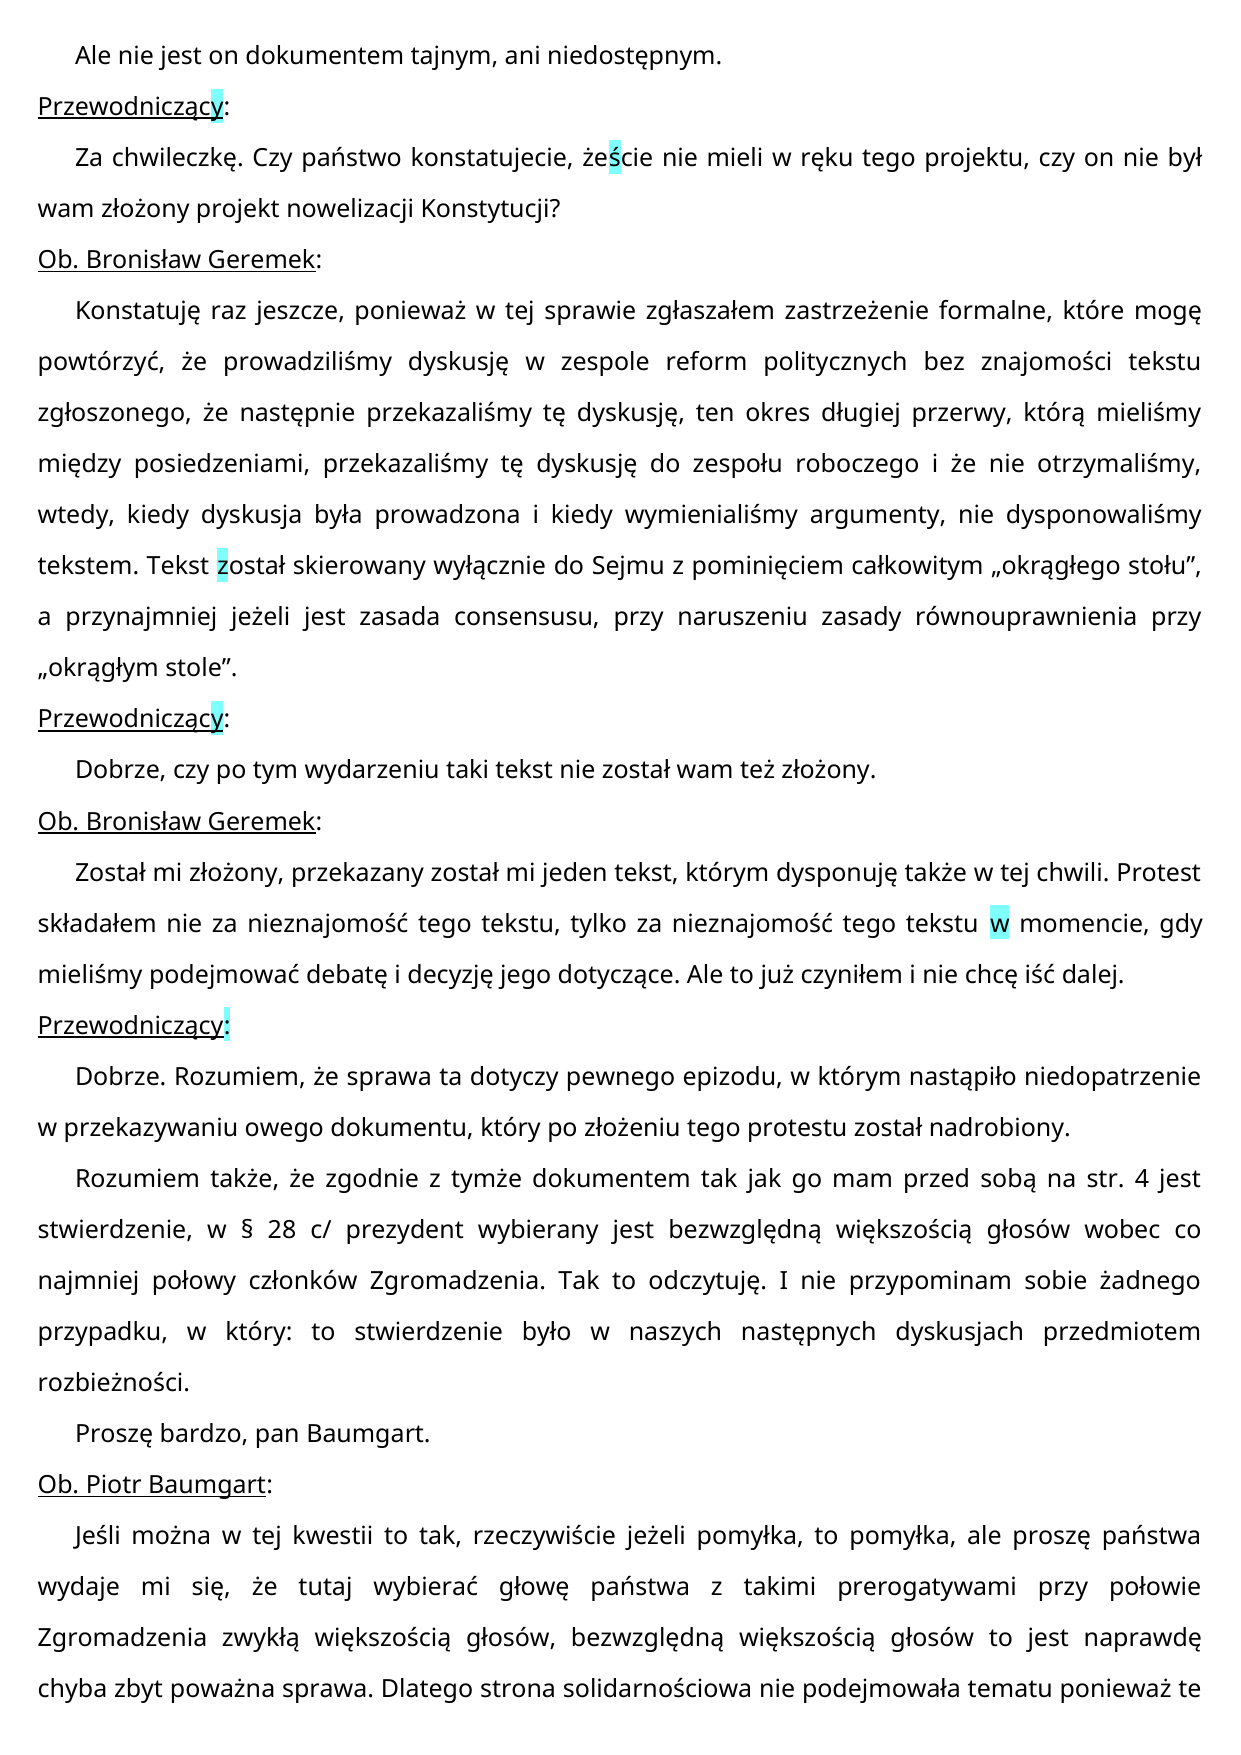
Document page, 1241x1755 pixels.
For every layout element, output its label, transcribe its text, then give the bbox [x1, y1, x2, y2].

text Za chwileczkę. Czy państwo konstatujecie, żeście nie mieli w ręku tego projektu, czy on nie był wam złożony projekt nowelizacji Konstytucji? [37, 139, 1203, 225]
text Jeśli można w tej kwestii to tak, rzeczywiście jeżeli pomyłka, to pomyłka, ale proszę państwa wydaje mi się, że tutaj wybierać głowę państwa z takimi prerogatywami przy połowie Zgromadzenia zwykłą większością głosów, bezwzględną większością głosów to jest naprawdę chyba zbyt poważna sprawa. Dlatego strona solidarnościowa nie podejmowała tematu ponieważ te [37, 1518, 1203, 1705]
text Ob. Bronisław Geremek: [37, 803, 1203, 837]
text Został mi złożony, przekazany został mi jeden tekst, którym dysponuję także w tej chwili. Protest składałem nie za nieznajomość tego tekstu, tylko za nieznajomość tego tekstu w momencie, gdy mieliśmy podejmować debatę i decyzję jego dotyczące. Ale to już czyniłem i nie chcę iść dalej. [37, 854, 1203, 990]
text Ob. Bronisław Geremek: [37, 242, 1203, 276]
text Przewodniczący: [37, 701, 1203, 735]
text Konstatuję raz jeszcze, ponieważ w tej sprawie zgłaszałem zastrzeżenie formalne, które mogę powtórzyć, że prowadziliśmy dyskusję w zespole reform politycznych bez znajomości tekstu zgłoszonego, że następnie przekazaliśmy tę dyskusję, ten okres długiej przerwy, którą mieliśmy między posiedzeniami, przekazaliśmy tę dyskusję do zespołu roboczego i że nie otrzymaliśmy, wtedy, kiedy dyskusja była prowadzona i kiedy wymienialiśmy argumenty, nie dysponowaliśmy tekstem. Tekst został skierowany wyłącznie do Sejmu z pominięciem całkowitym „okrągłego stołu”, a przynajmniej jeżeli jest zasada consensusu, przy naruszeniu zasady równouprawnienia przy „okrągłym stole”. [37, 293, 1203, 684]
text Proszę bardzo, pan Baumgart. [37, 1416, 1203, 1450]
text Przewodniczący: [37, 1007, 1203, 1041]
text Rozumiem także, że zgodnie z tymże dokumentem tak jak go mam przed sobą na str. 4 jest stwierdzenie, w § 28 c/ prezydent wybierany jest bezwzględną większością głosów wobec co najmniej połowy członków Zgromadzenia. Tak to odczytuję. I nie przypominam sobie żadnego przypadku, w który: to stwierdzenie było w naszych następnych dyskusjach przedmiotem rozbieżności. [37, 1160, 1203, 1399]
text Ale nie jest on dokumentem tajnym, ani niedostępnym. [37, 37, 1203, 72]
text Dobrze. Rozumiem, że sprawa ta dotyczy pewnego epizodu, w którym nastąpiło niedopatrzenie w przekazywaniu owego dokumentu, który po złożeniu tego protestu został nadrobiony. [37, 1058, 1203, 1143]
text Dobrze, czy po tym wydarzeniu taki tekst nie został wam też złożony. [37, 752, 1203, 786]
text Przewodniczący: [37, 88, 1203, 123]
text Ob. Piotr Baumgart: [37, 1467, 1203, 1501]
